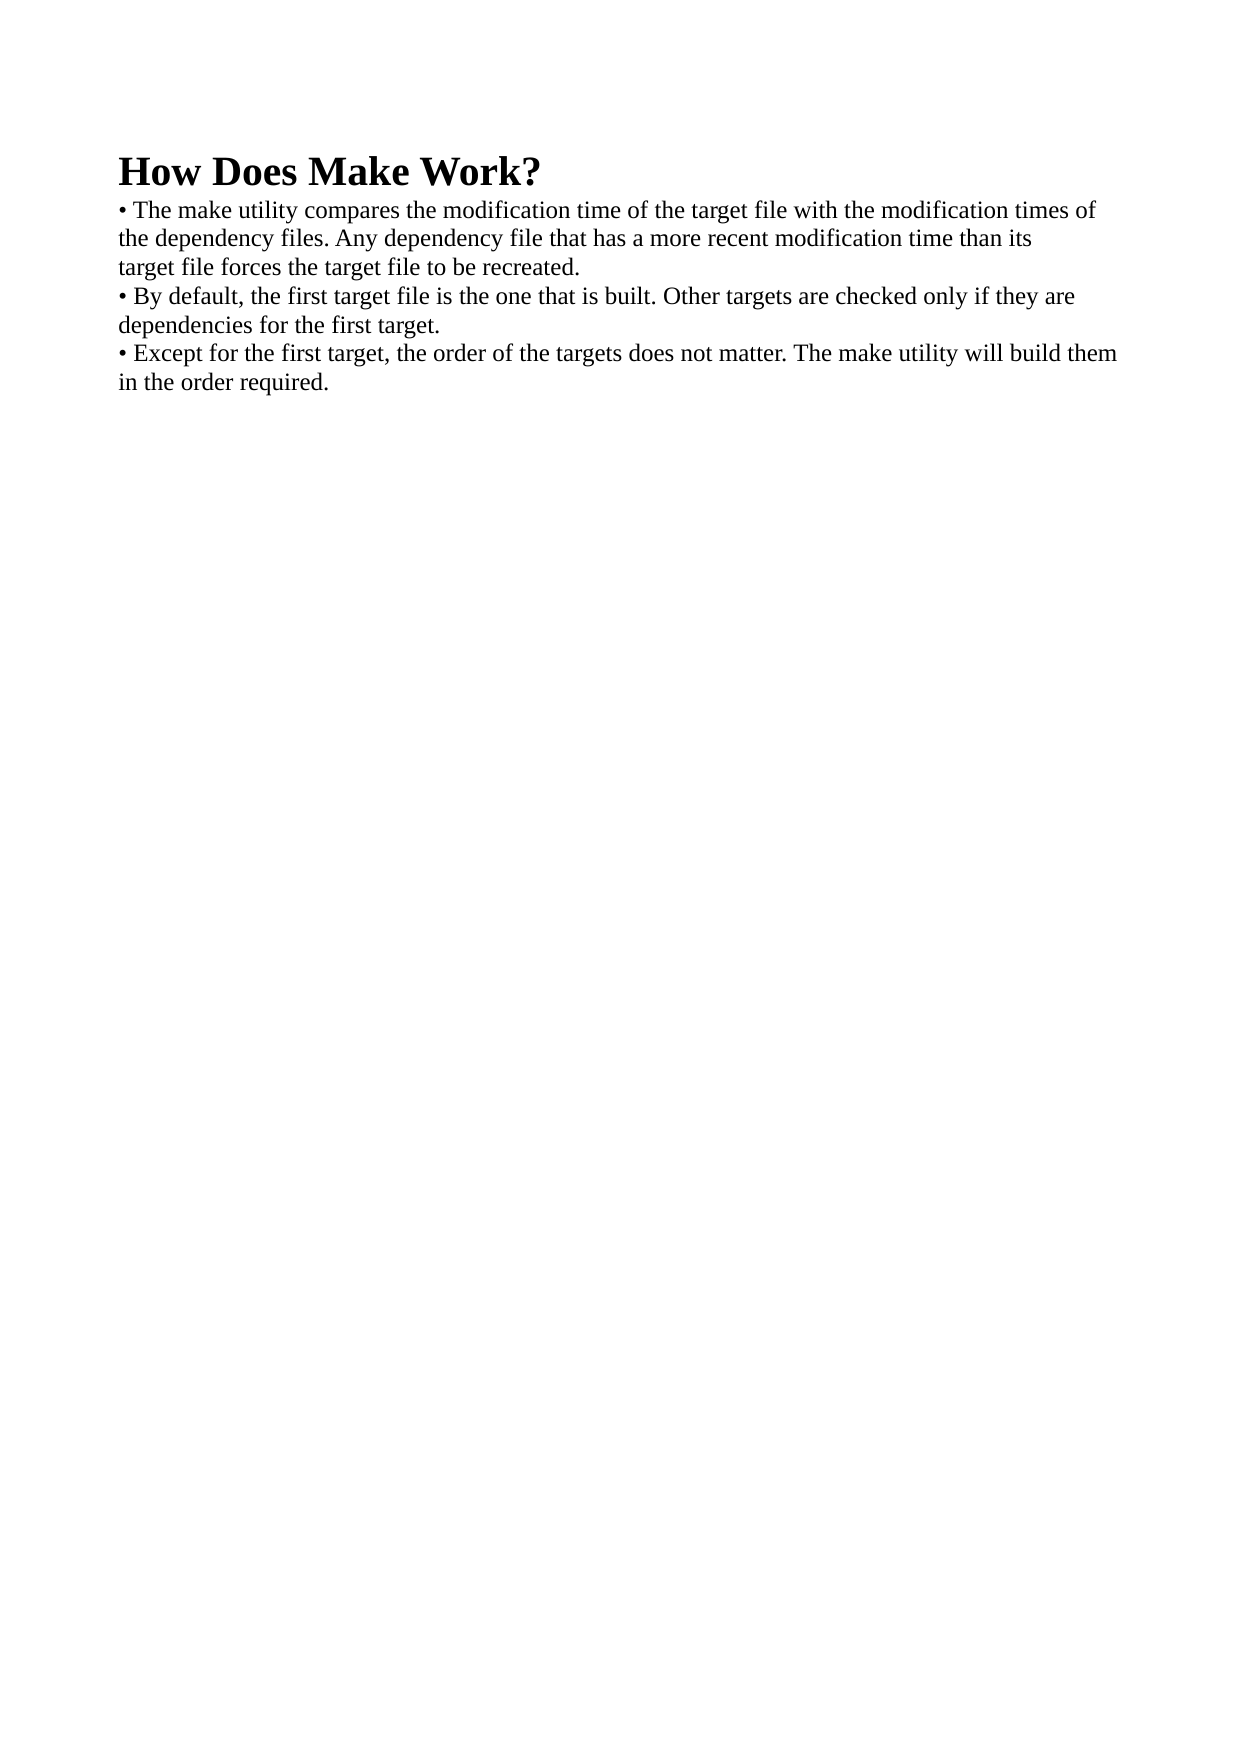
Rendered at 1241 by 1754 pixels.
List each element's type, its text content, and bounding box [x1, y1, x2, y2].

text How Does Make Work? [118, 147, 1122, 195]
text • Except for the first target, the order of the targets does not matter. The make utility will build them [118, 338, 1122, 367]
text • By default, the first target file is the one that is built. Other targets are checked only if they are [118, 281, 1122, 310]
text target file forces the target file to be recreated. [118, 252, 1122, 281]
text dependencies for the first target. [118, 310, 1122, 338]
text • The make utility compares the modification time of the target file with the modification times of [118, 195, 1122, 223]
text the dependency files. Any dependency file that has a more recent modification time than its [118, 223, 1122, 252]
text in the order required. [118, 367, 1122, 396]
